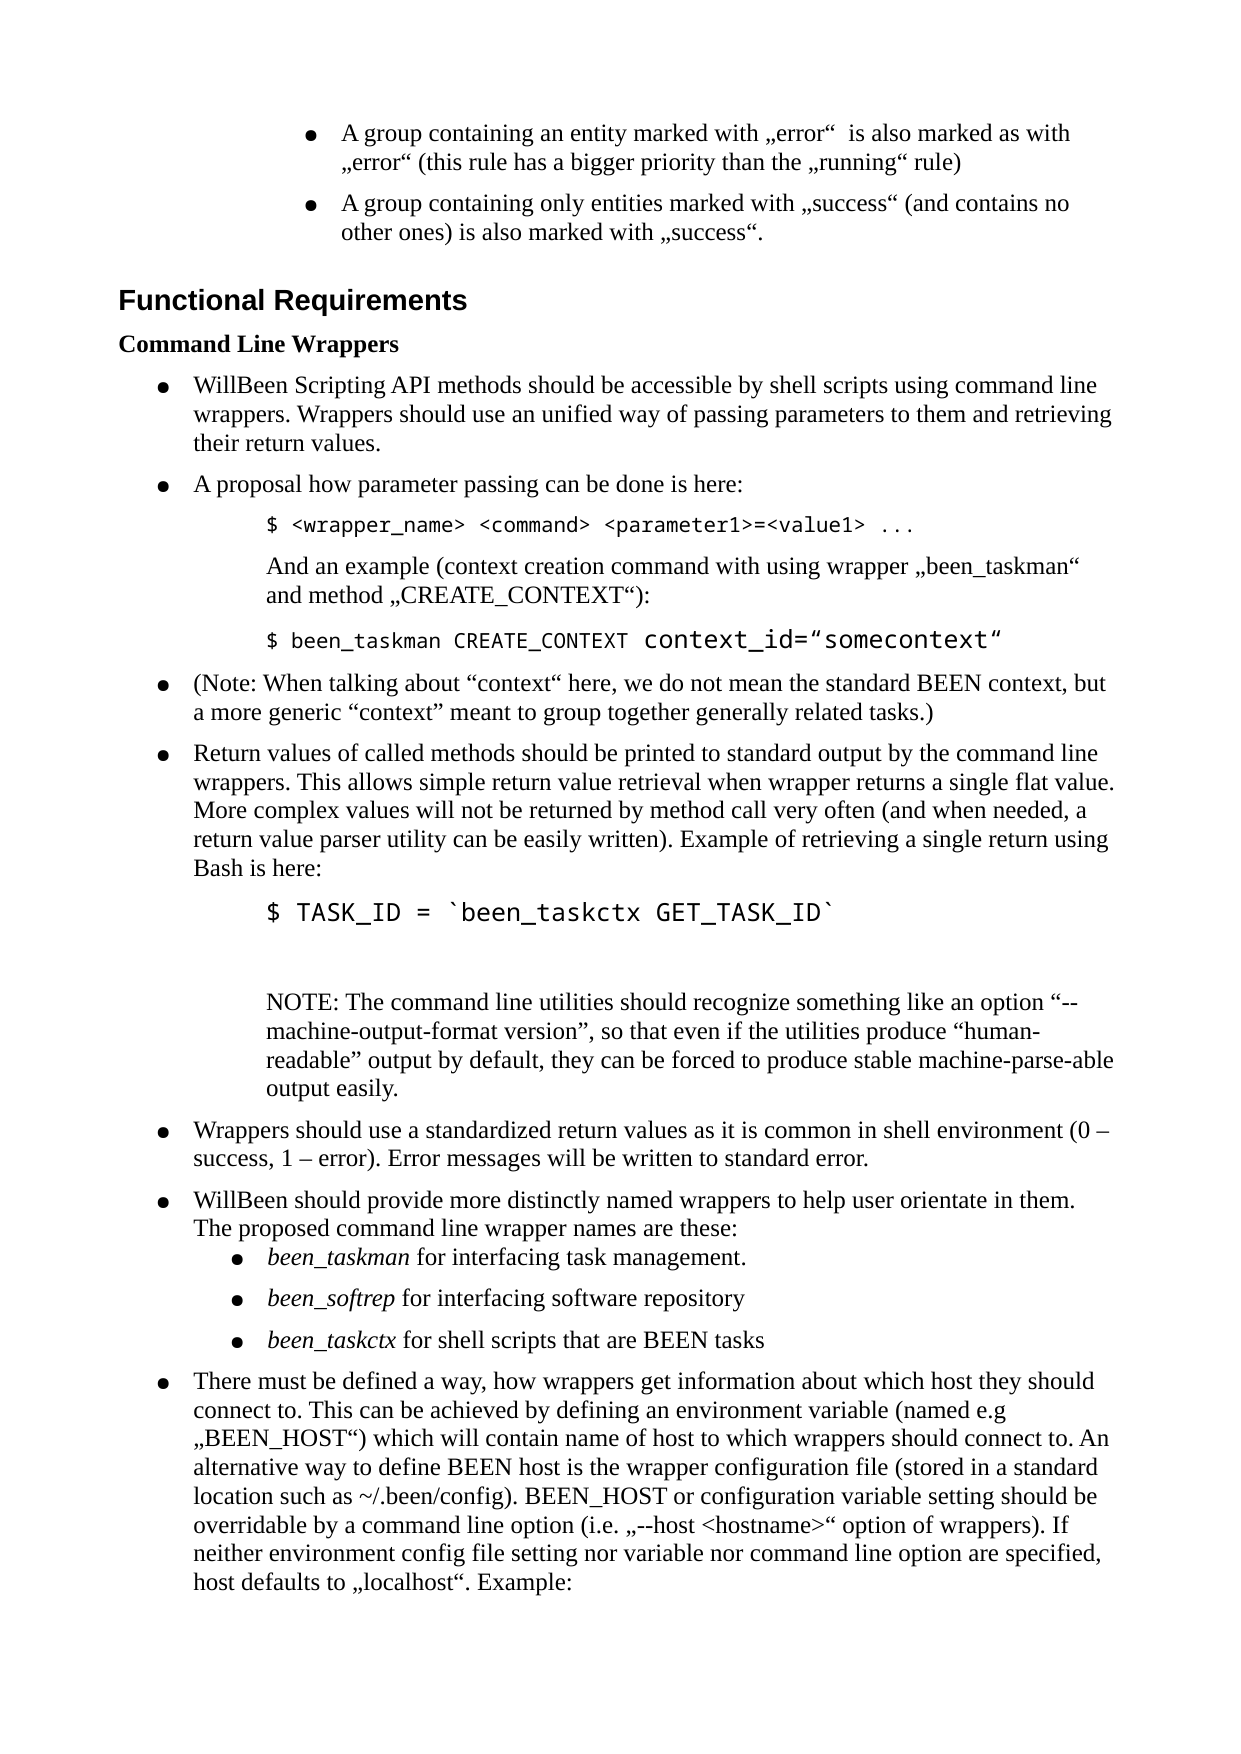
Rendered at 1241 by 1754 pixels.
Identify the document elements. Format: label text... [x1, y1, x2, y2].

list WillBeen should provide more distinctly named wrappers to help user orientate in them. The proposed command line wrapper names are these: [156, 1185, 1122, 1242]
list been_taskctx for shell scripts that are BEEN tasks [229, 1325, 1122, 1353]
list WillBeen Scripting API methods should be accessible by shell scripts using command line wrappers. Wrappers should use an unified way of passing parameters to them and retrieving their return values. [156, 370, 1122, 457]
list A group containing only entities marked with „success“ (and contains no other ones) is also marked with „success“. [303, 188, 1122, 246]
text Command Line Wrappers [118, 329, 1122, 358]
text $ been_taskman CREATE_CONTEXT context_id=“somecontext“ [266, 621, 1122, 655]
list (Note: When talking about “context“ here, we do not mean the standard BEEN context, but a more generic “context” meant to group together generally related tasks.) [156, 668, 1122, 725]
text And an example (context creation command with using wrapper „been_taskman“ and method „CREATE_CONTEXT“): [266, 551, 1122, 609]
list been_taskman for interfacing task management. [229, 1242, 1122, 1271]
text $ <wrapper_name> <command> <parameter1>=<value1> ... [266, 510, 1122, 539]
list A group containing an entity marked with „error“ is also marked as with „error“ (this rule has a bigger priority than the „running“ rule) [303, 118, 1122, 176]
list A proposal how parameter passing can be done is here: [156, 469, 1122, 498]
list There must be defined a way, how wrappers get information about which host they should connect to. This can be achieved by defining an environment variable (named e.g „BEEN_HOST“) which will contain name of host to which wrappers should connect to. An alternative way to define BEEN host is the wrapper configuration file (stored in a standard location such as ~/.been/config). BEEN_HOST or configuration variable setting should be overridable by a command line option (i.e. „--host <hostname>“ option of wrappers). If neither environment config file setting nor variable nor command line option are specified, host defaults to „localhost“. Example: [156, 1366, 1122, 1596]
list Return values of called methods should be printed to standard output by the command line wrappers. This allows simple return value retrieval when wrapper returns a single flat value. More complex values will not be returned by method call very often (and when needed, a return value parser utility can be easily written). Example of retrieving a single return using Bash is here: [156, 738, 1122, 882]
list Wrappers should use a standardized return values as it is common in shell environment (0 – success, 1 – error). Error messages will be written to standard error. [156, 1115, 1122, 1172]
subtitle Functional Requirements [118, 283, 1122, 317]
text $ TASK_ID = `been_taskctx GET_TASK_ID` [266, 894, 1122, 928]
list been_softrep for interfacing software repository [229, 1283, 1122, 1312]
